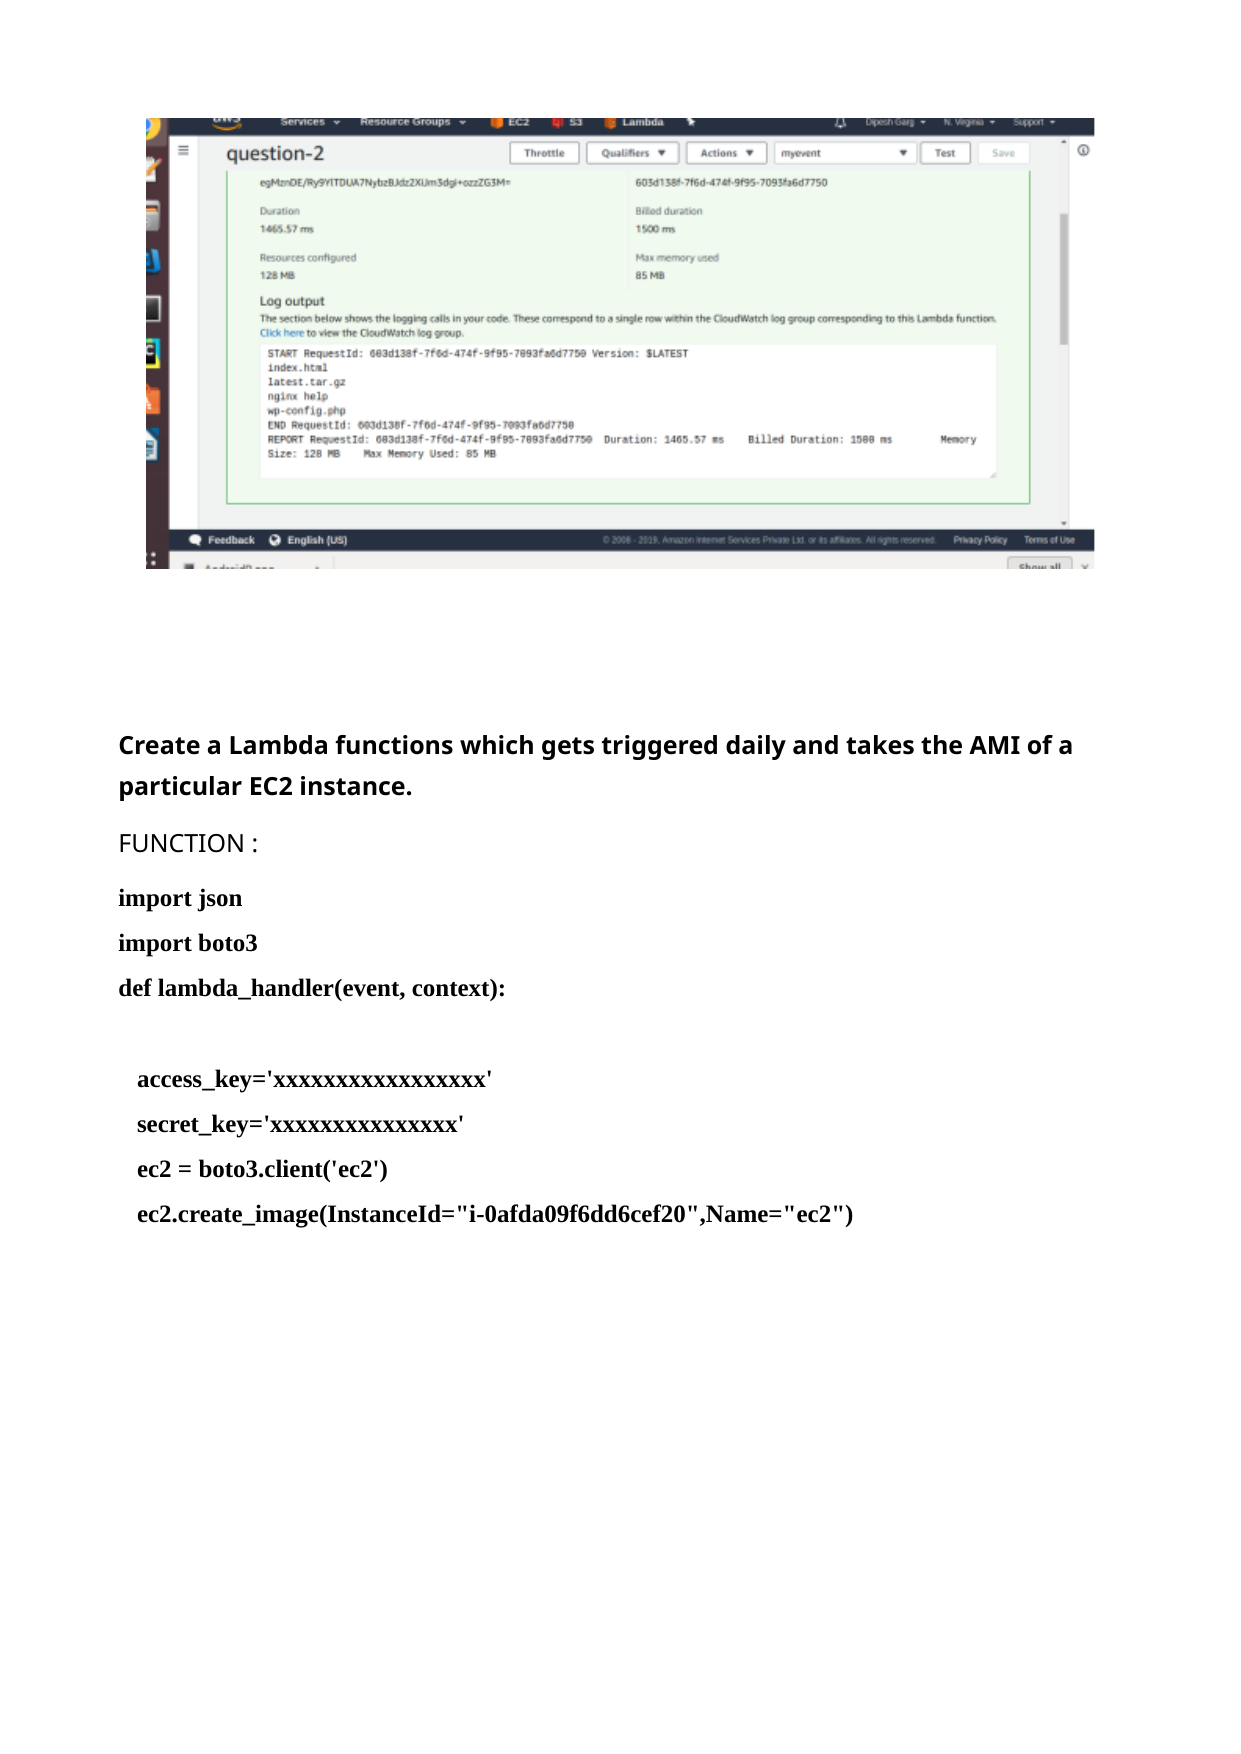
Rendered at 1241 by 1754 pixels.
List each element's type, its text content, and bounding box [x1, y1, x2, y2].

text Create a Lambda functions which gets triggered daily and takes the AMI of a particular EC2 instance. [118, 727, 1122, 802]
text FUNCTION : [118, 826, 1122, 860]
text ec2.create_image(InstanceId="i-0afda09f6dd6cef20",Name="ec2") [118, 1199, 1122, 1228]
text import json [118, 883, 1122, 912]
text def lambda_handler(event, context): [118, 973, 1122, 1002]
text import boto3 [118, 928, 1122, 957]
text secret_key='xxxxxxxxxxxxxxx' [118, 1109, 1122, 1138]
text ec2 = boto3.client('ec2') [118, 1154, 1122, 1183]
text access_key='xxxxxxxxxxxxxxxxx' [118, 1064, 1122, 1093]
picture [146, 118, 1095, 569]
